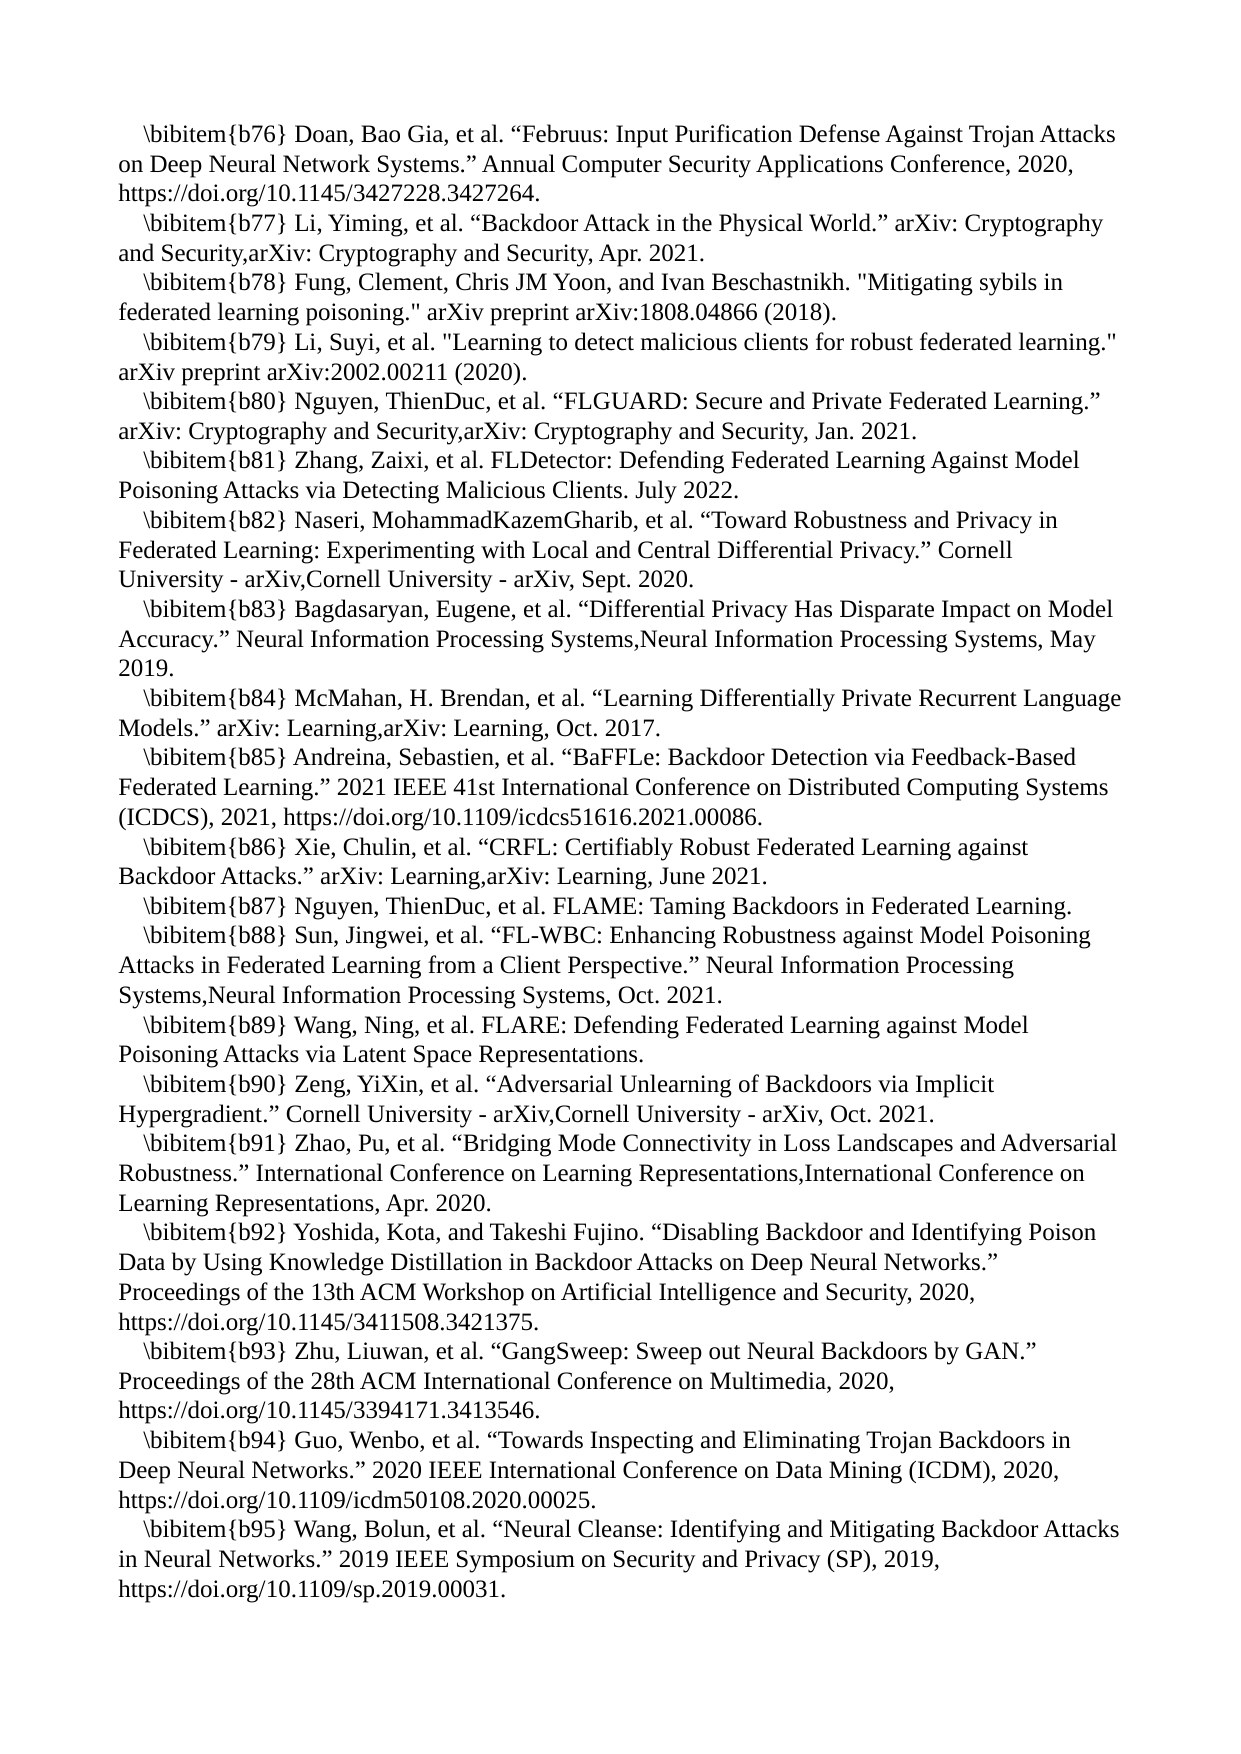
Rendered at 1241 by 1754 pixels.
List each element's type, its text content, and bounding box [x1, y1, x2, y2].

text \bibitem{b79} Li, Suyi, et al. "Learning to detect malicious clients for robust federated learning." arXiv preprint arXiv:2002.00211 (2020). [118, 326, 1122, 385]
text \bibitem{b95} Wang, Bolun, et al. “Neural Cleanse: Identifying and Mitigating Backdoor Attacks in Neural Networks.” 2019 IEEE Symposium on Security and Privacy (SP), 2019, https://doi.org/10.1109/sp.2019.00031. [118, 1513, 1122, 1602]
text \bibitem{b77} Li, Yiming, et al. “Backdoor Attack in the Physical World.” arXiv: Cryptography and Security,arXiv: Cryptography and Security, Apr. 2021. [118, 207, 1122, 267]
text \bibitem{b94} Guo, Wenbo, et al. “Towards Inspecting and Eliminating Trojan Backdoors in Deep Neural Networks.” 2020 IEEE International Conference on Data Mining (ICDM), 2020, https://doi.org/10.1109/icdm50108.2020.00025. [118, 1424, 1122, 1513]
text \bibitem{b87} Nguyen, ThienDuc, et al. FLAME: Taming Backdoors in Federated Learning. [118, 890, 1122, 920]
text \bibitem{b92} Yoshida, Kota, and Takeshi Fujino. “Disabling Backdoor and Identifying Poison Data by Using Knowledge Distillation in Backdoor Attacks on Deep Neural Networks.” Proceedings of the 13th ACM Workshop on Artificial Intelligence and Security, 2020, https://doi.org/10.1145/3411508.3421375. [118, 1217, 1122, 1335]
text \bibitem{b89} Wang, Ning, et al. FLARE: Defending Federated Learning against Model Poisoning Attacks via Latent Space Representations. [118, 1009, 1122, 1068]
text \bibitem{b93} Zhu, Liuwan, et al. “GangSweep: Sweep out Neural Backdoors by GAN.” Proceedings of the 28th ACM International Conference on Multimedia, 2020, https://doi.org/10.1145/3394171.3413546. [118, 1335, 1122, 1424]
text \bibitem{b78} Fung, Clement, Chris JM Yoon, and Ivan Beschastnikh. "Mitigating sybils in federated learning poisoning." arXiv preprint arXiv:1808.04866 (2018). [118, 267, 1122, 326]
text \bibitem{b85} Andreina, Sebastien, et al. “BaFFLe: Backdoor Detection via Feedback-Based Federated Learning.” 2021 IEEE 41st International Conference on Distributed Computing Systems (ICDCS), 2021, https://doi.org/10.1109/icdcs51616.2021.00086. [118, 742, 1122, 831]
text \bibitem{b84} McMahan, H. Brendan, et al. “Learning Differentially Private Recurrent Language Models.” arXiv: Learning,arXiv: Learning, Oct. 2017. [118, 682, 1122, 742]
text \bibitem{b88} Sun, Jingwei, et al. “FL-WBC: Enhancing Robustness against Model Poisoning Attacks in Federated Learning from a Client Perspective.” Neural Information Processing Systems,Neural Information Processing Systems, Oct. 2021. [118, 920, 1122, 1009]
text \bibitem{b83} Bagdasaryan, Eugene, et al. “Differential Privacy Has Disparate Impact on Model Accuracy.” Neural Information Processing Systems,Neural Information Processing Systems, May 2019. [118, 593, 1122, 682]
text \bibitem{b90} Zeng, YiXin, et al. “Adversarial Unlearning of Backdoors via Implicit Hypergradient.” Cornell University - arXiv,Cornell University - arXiv, Oct. 2021. [118, 1068, 1122, 1127]
text \bibitem{b91} Zhao, Pu, et al. “Bridging Mode Connectivity in Loss Landscapes and Adversarial Robustness.” International Conference on Learning Representations,International Conference on Learning Representations, Apr. 2020. [118, 1127, 1122, 1217]
text \bibitem{b80} Nguyen, ThienDuc, et al. “FLGUARD: Secure and Private Federated Learning.” arXiv: Cryptography and Security,arXiv: Cryptography and Security, Jan. 2021. [118, 385, 1122, 445]
text \bibitem{b86} Xie, Chulin, et al. “CRFL: Certifiably Robust Federated Learning against Backdoor Attacks.” arXiv: Learning,arXiv: Learning, June 2021. [118, 831, 1122, 890]
text \bibitem{b81} Zhang, Zaixi, et al. FLDetector: Defending Federated Learning Against Model Poisoning Attacks via Detecting Malicious Clients. July 2022. [118, 445, 1122, 504]
text \bibitem{b76} Doan, Bao Gia, et al. “Februus: Input Purification Defense Against Trojan Attacks on Deep Neural Network Systems.” Annual Computer Security Applications Conference, 2020, https://doi.org/10.1145/3427228.3427264. [118, 118, 1122, 207]
text \bibitem{b82} Naseri, MohammadKazemGharib, et al. “Toward Robustness and Privacy in Federated Learning: Experimenting with Local and Central Differential Privacy.” Cornell University - arXiv,Cornell University - arXiv, Sept. 2020. [118, 504, 1122, 593]
